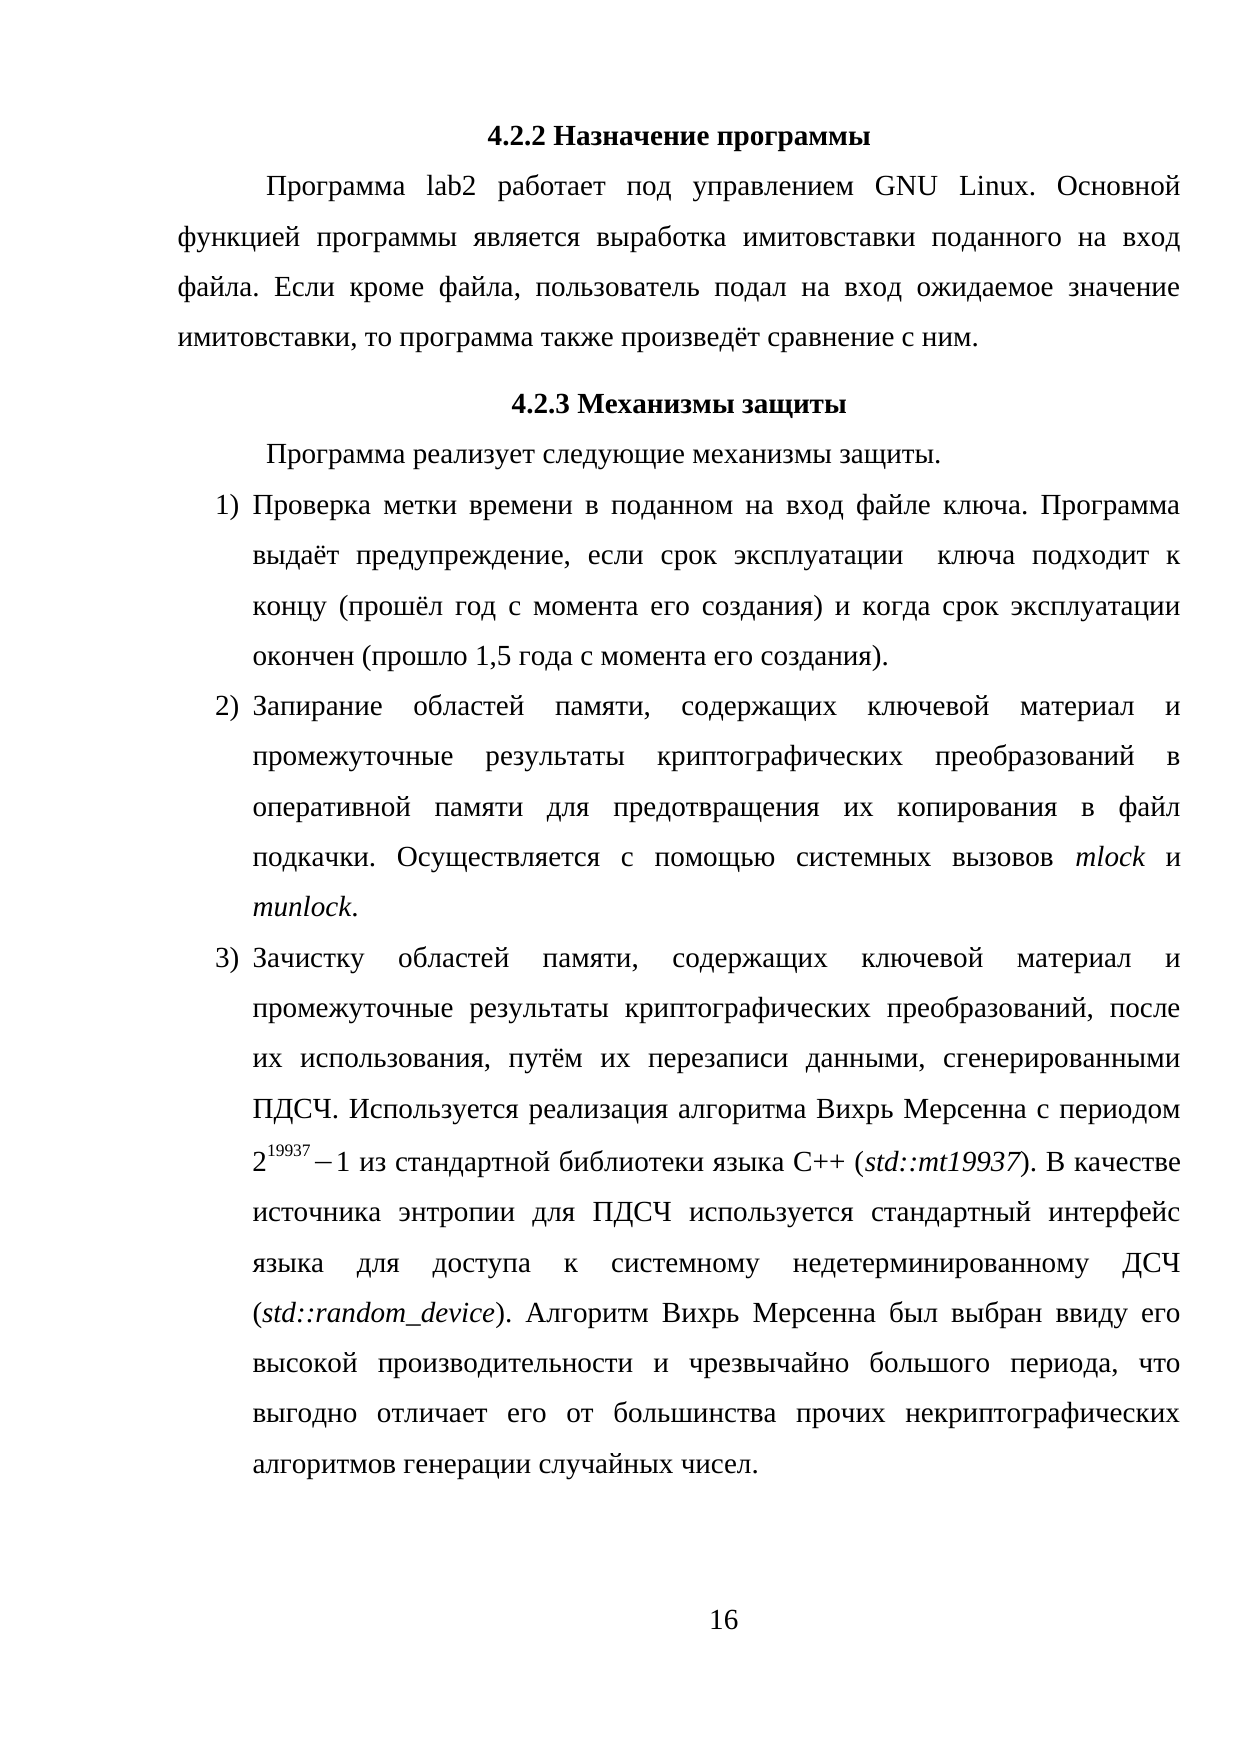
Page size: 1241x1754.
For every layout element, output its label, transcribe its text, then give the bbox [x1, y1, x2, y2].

list Зачистку областей памяти, содержащих ключевой материал и промежуточные результаты криптографических преобразований, после их использования, путём их перезаписи данными, сгенерированными ПДСЧ. Используется реализация алгоритма Вихрь Мерсенна с периодом из стандартной библиотеки языка C++ (std::mt19937). В качестве источника энтропии для ПДСЧ используется стандартный интерфейс языка для доступа к системному недетерминированному ДСЧ (std::random_device). Алгоритм Вихрь Мерсенна был выбран ввиду его высокой производительности и чрезвычайно большого периода, что выгодно отличает его от большинства прочих некриптографических алгоритмов генерации случайных чисел. [215, 940, 1181, 1479]
subtitle 4.2.2 Назначение программы [177, 118, 1181, 152]
list Проверка метки времени в поданном на вход файле ключа. Программа выдаёт предупреждение, если срок эксплуатации ключа подходит к концу (прошёл год с момента его создания) и когда срок эксплуатации окончен (прошло 1,5 года с момента его создания). [215, 487, 1181, 671]
text Программа lab2 работает под управлением GNU Linux. Основной функцией программы является выработка имитовставки поданного на вход файла. Если кроме файла, пользователь подал на вход ожидаемое значение имитовставки, то программа также произведёт сравнение с ним. [177, 168, 1181, 353]
text Программа реализует следующие механизмы защиты. [177, 437, 1181, 470]
list Запирание областей памяти, содержащих ключевой материал и промежуточные результаты криптографических преобразований в оперативной памяти для предотвращения их копирования в файл подкачки. Осуществляется с помощью системных вызовов mlock и munlock. [215, 688, 1181, 923]
subtitle 4.2.3 Механизмы защиты [177, 386, 1181, 420]
